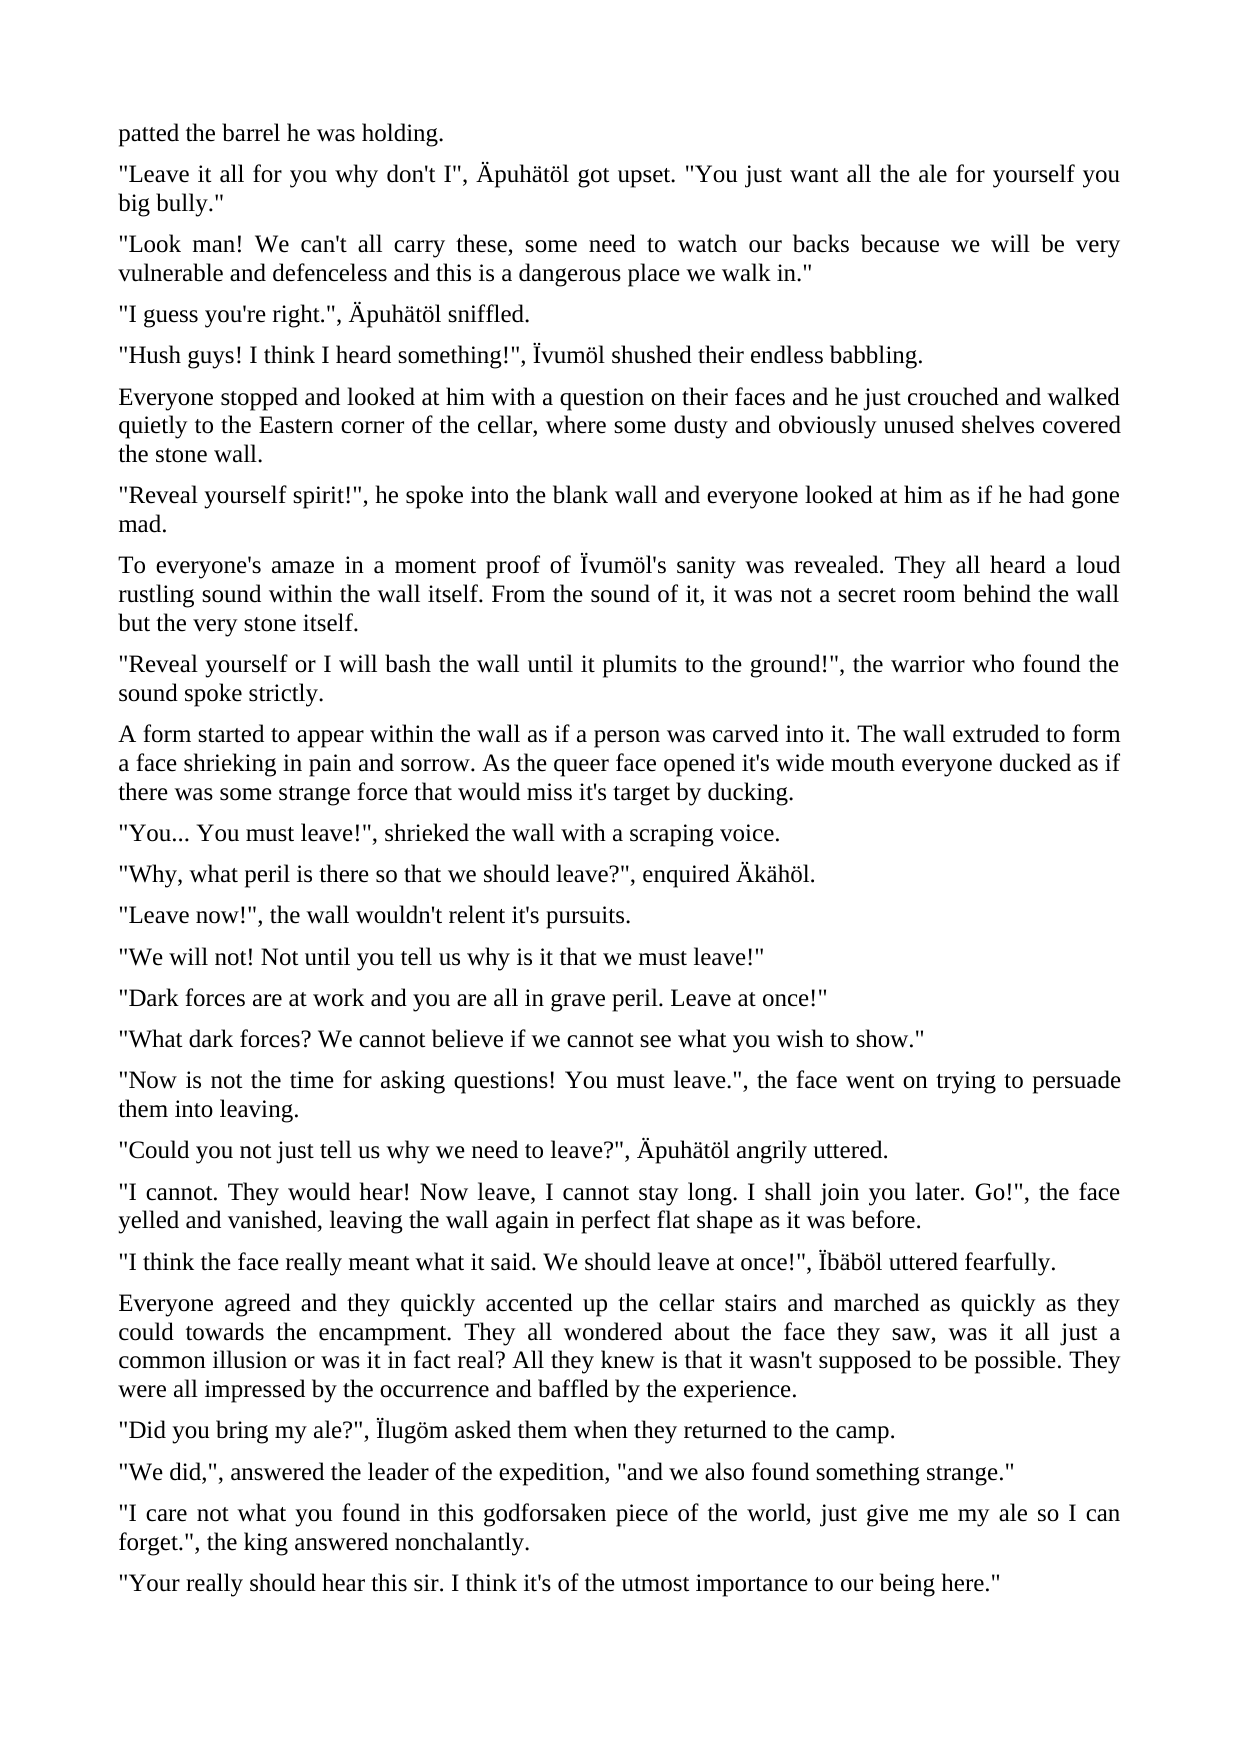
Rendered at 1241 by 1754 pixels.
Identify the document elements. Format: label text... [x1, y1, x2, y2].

text Everyone stopped and looked at him with a question on their faces and he just crouched and walked quietly to the Eastern corner of the cellar, where some dusty and obviously unused shelves covered the stone wall. [118, 382, 1122, 468]
text "Could you not just tell us why we need to leave?", Äpuhätöl angrily uttered. [118, 1136, 1122, 1164]
text "Look man! We can't all carry these, some need to watch our backs because we will be very vulnerable and defenceless and this is a dangerous place we walk in." [118, 229, 1122, 287]
text "Reveal yourself spirit!", he spoke into the blank wall and everyone looked at him as if he had gone mad. [118, 481, 1122, 538]
text "I care not what you found in this godforsaken piece of the world, just give me my ale so I can forget.", the king answered nonchalantly. [118, 1498, 1122, 1556]
text "Hush guys! I think I heard something!", Ïvumöl shushed their endless babbling. [118, 341, 1122, 369]
text "Leave it all for you why don't I", Äpuhätöl got upset. "You just want all the ale for yourself you big bully." [118, 159, 1122, 217]
text "You... You must leave!", shrieked the wall with a scraping voice. [118, 818, 1122, 847]
text "Your really should hear this sir. I think it's of the utmost importance to our being here." [118, 1568, 1122, 1597]
text "We will not! Not until you tell us why is it that we must leave!" [118, 942, 1122, 971]
text "Did you bring my ale?", Ïlugöm asked them when they returned to the camp. [118, 1416, 1122, 1444]
text "I guess you're right.", Äpuhätöl sniffled. [118, 299, 1122, 328]
text "Leave now!", the wall wouldn't relent it's pursuits. [118, 901, 1122, 929]
text Everyone agreed and they quickly accented up the cellar stairs and marched as quickly as they could towards the encampment. They all wondered about the face they saw, was it all just a common illusion or was it in fact real? All they knew is that it wasn't supposed to be possible. They were all impressed by the occurrence and baffled by the experience. [118, 1288, 1122, 1403]
text "Why, what peril is there so that we should leave?", enquired Äkähöl. [118, 859, 1122, 888]
text "I think the face really meant what it said. We should leave at once!", Ïbäböl uttered fearfully. [118, 1247, 1122, 1276]
text "What dark forces? We cannot believe if we cannot see what you wish to show." [118, 1024, 1122, 1053]
text "Dark forces are at work and you are all in grave peril. Leave at once!" [118, 983, 1122, 1012]
text "Reveal yourself or I will bash the wall until it plumits to the ground!", the warrior who found the sound spoke strictly. [118, 649, 1122, 707]
text patted the barrel he was holding. [118, 118, 1122, 147]
text To everyone's amaze in a moment proof of Ïvumöl's sanity was revealed. They all heard a loud rustling sound within the wall itself. From the sound of it, it was not a secret room behind the wall but the very stone itself. [118, 551, 1122, 637]
text "We did,", answered the leader of the expedition, "and we also found something strange." [118, 1457, 1122, 1486]
text "Now is not the time for asking questions! You must leave.", the face went on trying to persuade them into leaving. [118, 1066, 1122, 1123]
text A form started to appear within the wall as if a person was carved into it. The wall extruded to form a face shrieking in pain and sorrow. As the queer face opened it's wide mouth everyone ducked as if there was some strange force that would miss it's target by ducking. [118, 719, 1122, 806]
text "I cannot. They would hear! Now leave, I cannot stay long. I shall join you later. Go!", the face yelled and vanished, leaving the wall again in perfect flat shape as it was before. [118, 1177, 1122, 1234]
